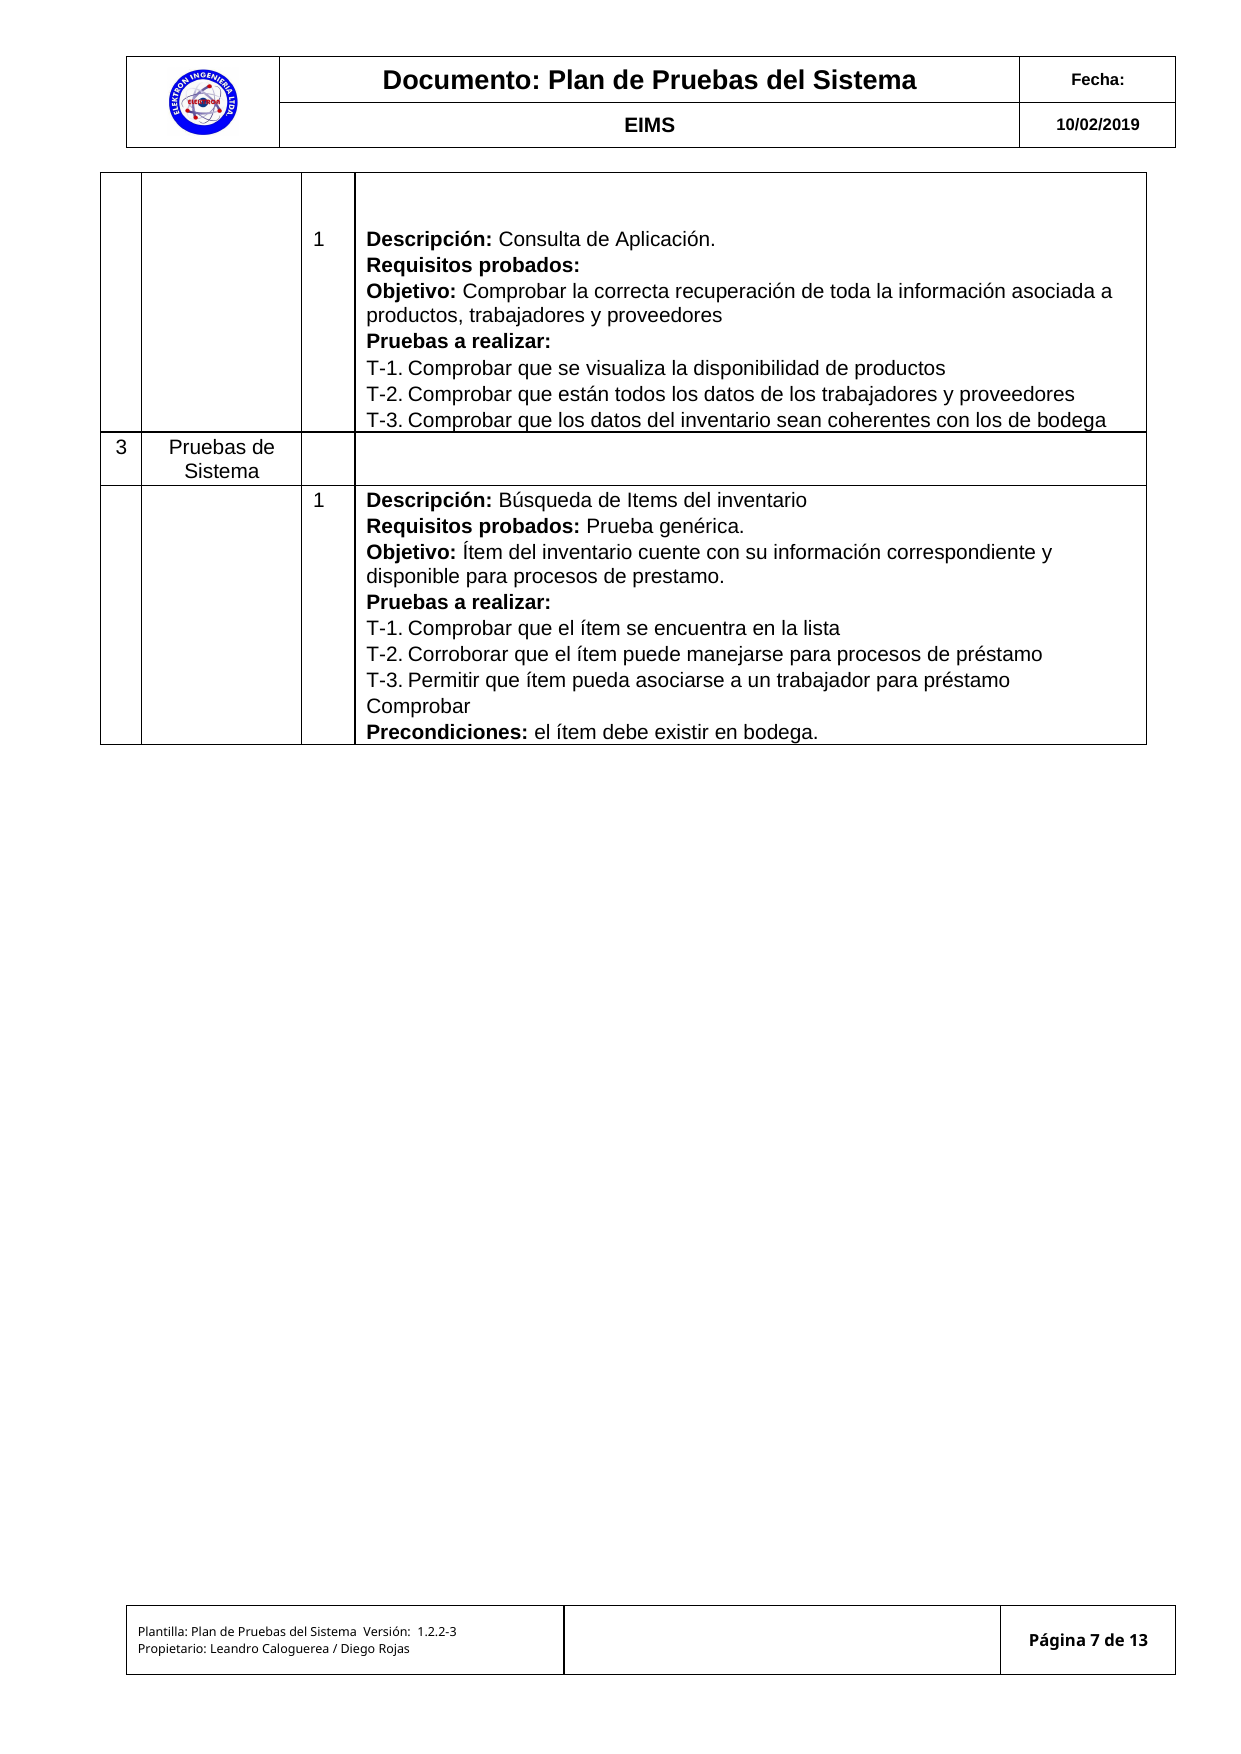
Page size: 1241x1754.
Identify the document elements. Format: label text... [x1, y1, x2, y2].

table_cell 1 [302, 486, 354, 744]
table_cell [302, 433, 354, 484]
table_cell [101, 486, 141, 744]
table_cell 1 [302, 173, 354, 431]
table_cell Descripción: Consulta de Aplicación. Requisitos probados: Objetivo: Comprobar la correcta recuperación de toda la información asociada a productos, trabajadores y proveedores Pruebas a realizar: Comprobar que se visualiza la disponibilidad de productos Comprobar que están todos los datos de los trabajadores y proveedores Comprobar que los datos del inventario sean coherentes con los de bodega [356, 173, 1146, 431]
table_cell Pruebas de Sistema [142, 433, 301, 484]
table_cell [142, 173, 301, 431]
table_cell 3 [101, 433, 141, 484]
table_cell [356, 433, 1146, 484]
table_cell [101, 173, 141, 431]
picture [167, 67, 239, 136]
table_cell Descripción: Búsqueda de Items del inventario Requisitos probados: Prueba genérica. Objetivo: Ítem del inventario cuente con su información correspondiente y disponible para procesos de prestamo. Pruebas a realizar: Comprobar que el ítem se encuentra en la lista Corroborar que el ítem puede manejarse para procesos de préstamo Permitir que ítem pueda asociarse a un trabajador para préstamo Comprobar Precondiciones: el ítem debe existir en bodega. [356, 486, 1146, 744]
table_cell [142, 486, 301, 744]
